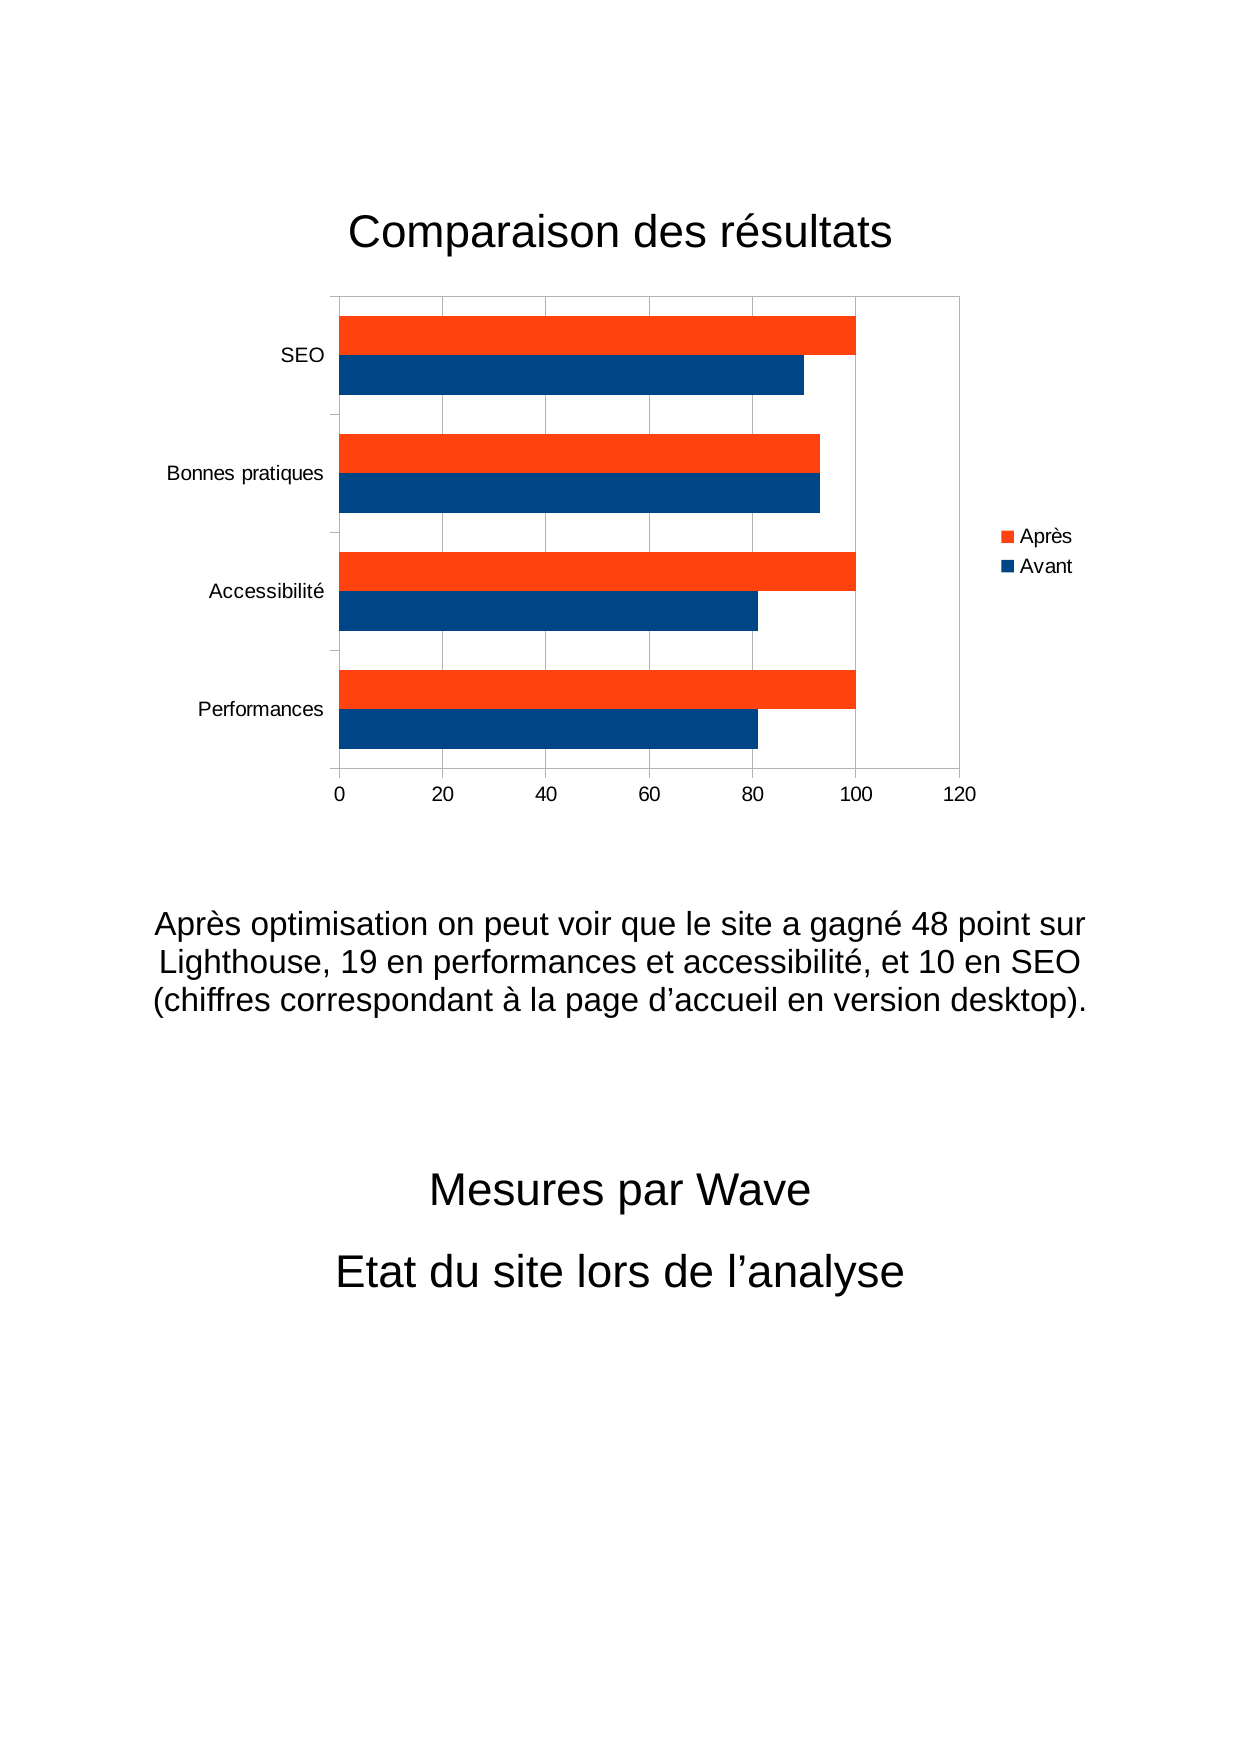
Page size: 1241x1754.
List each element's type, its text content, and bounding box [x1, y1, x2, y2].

text Mesures par Wave [118, 1163, 1122, 1215]
text Comparaison des résultats [118, 204, 1122, 257]
text Etat du site lors de l’analyse [118, 1244, 1122, 1297]
text Après optimisation on peut voir que le site a gagné 48 point sur Lighthouse, 19 en performances et accessibilité, et 10 en SEO (chiffres correspondant à la page d’accueil en version desktop). [118, 903, 1122, 1019]
